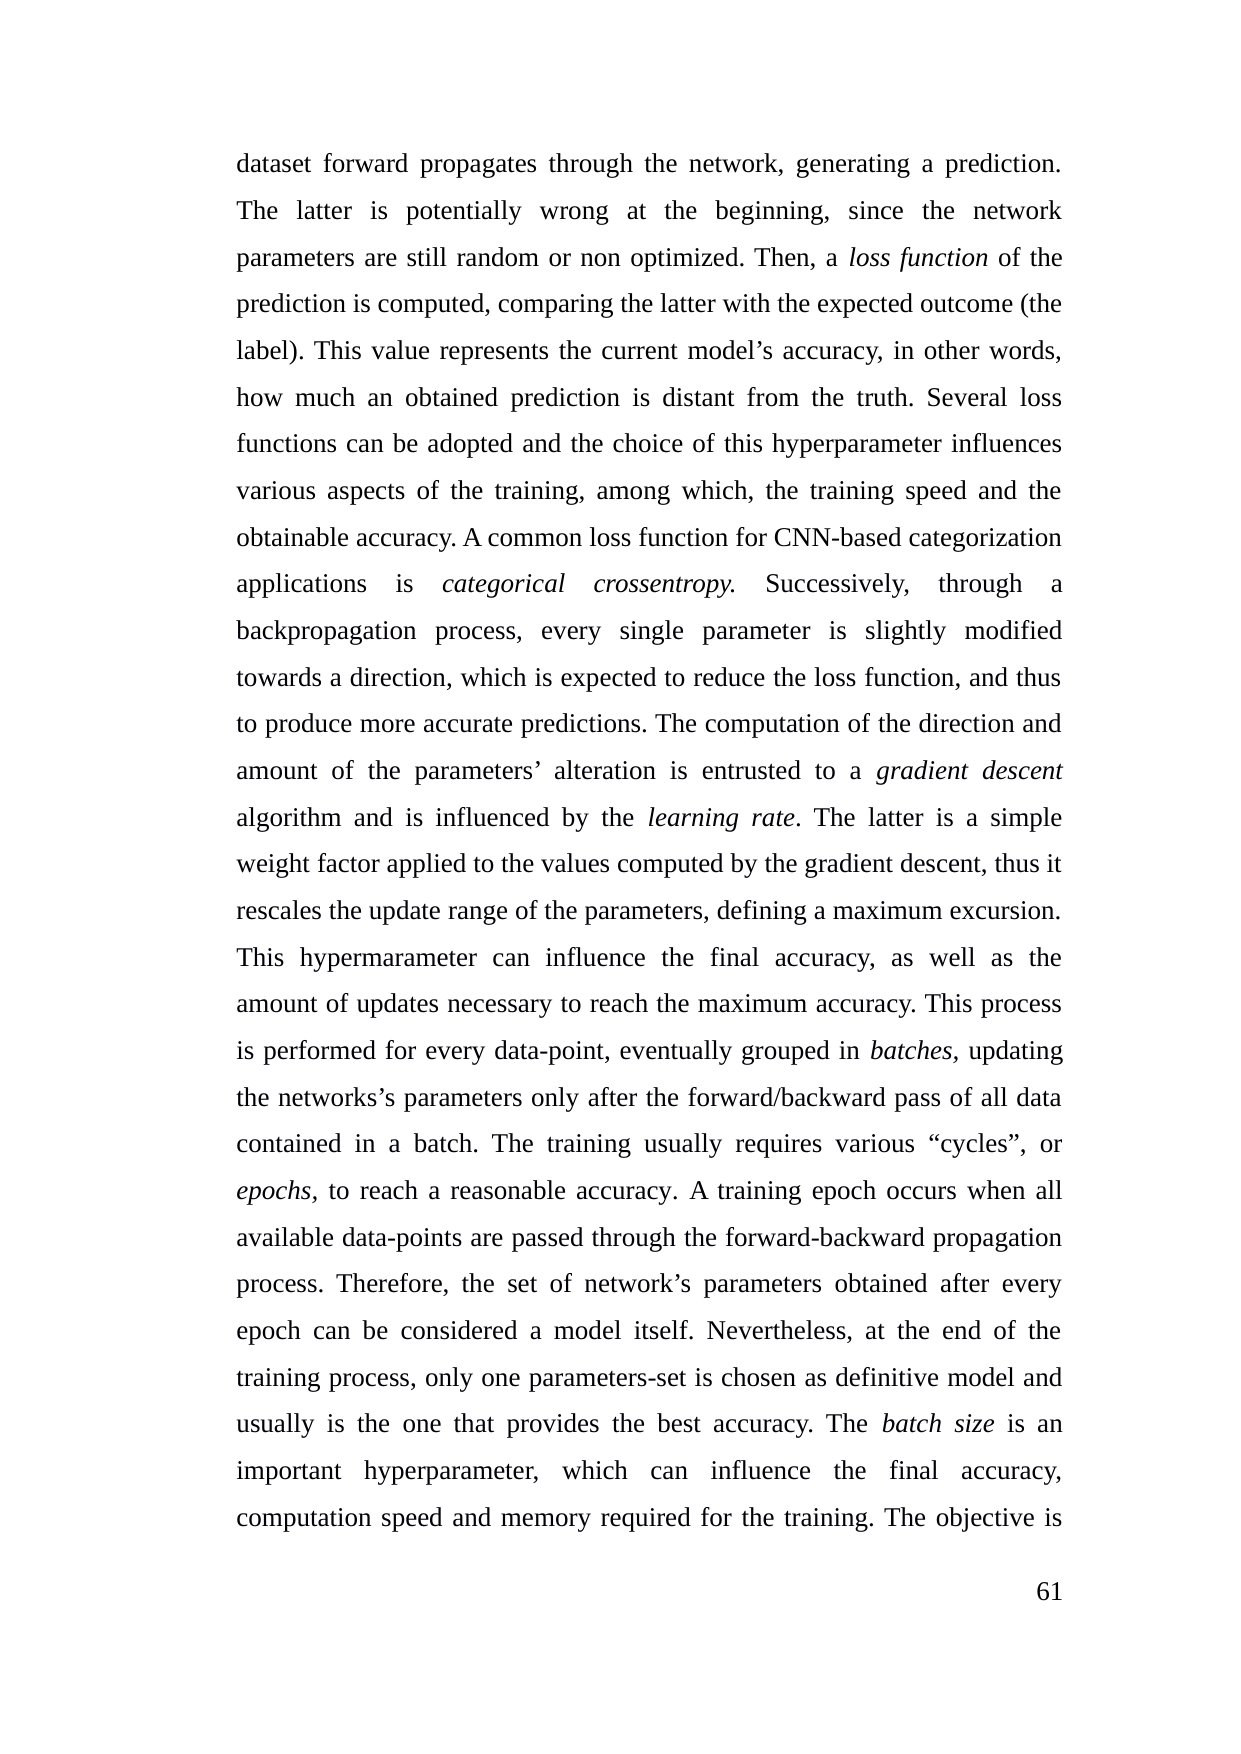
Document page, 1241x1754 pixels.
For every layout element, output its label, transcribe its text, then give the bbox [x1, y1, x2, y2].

text dataset forward propagates through the network, generating a prediction. The latter is potentially wrong at the beginning, since the network parameters are still random or non optimized. Then, a loss function of the prediction is computed, comparing the latter with the expected outcome (the label). This value represents the current model’s accuracy, in other words, how much an obtained prediction is distant from the truth. Several loss functions can be adopted and the choice of this hyperparameter influences various aspects of the training, among which, the training speed and the obtainable accuracy. A common loss function for CNN-based categorization applications is categorical crossentropy. Successively, through a backpropagation process, every single parameter is slightly modified towards a direction, which is expected to reduce the loss function, and thus to produce more accurate predictions. The computation of the direction and amount of the parameters’ alteration is entrusted to a gradient descent algorithm and is influenced by the learning rate. The latter is a simple weight factor applied to the values computed by the gradient descent, thus it rescales the update range of the parameters, defining a maximum excursion. This hypermarameter can influence the final accuracy, as well as the amount of updates necessary to reach the maximum accuracy. This process is performed for every data-point, eventually grouped in batches, updating the networks’s parameters only after the forward/backward pass of all data contained in a batch. The training usually requires various “cycles”, or epochs, to reach a reasonable accuracy. A training epoch occurs when all available data-points are passed through the forward-backward propagation process. Therefore, the set of network’s parameters obtained after every epoch can be considered a model itself. Nevertheless, at the end of the training process, only one parameters-set is chosen as definitive model and usually is the one that provides the best accuracy. The batch size is an important hyperparameter, which can influence the final accuracy, computation speed and memory required for the training. The objective is [236, 148, 1063, 1532]
